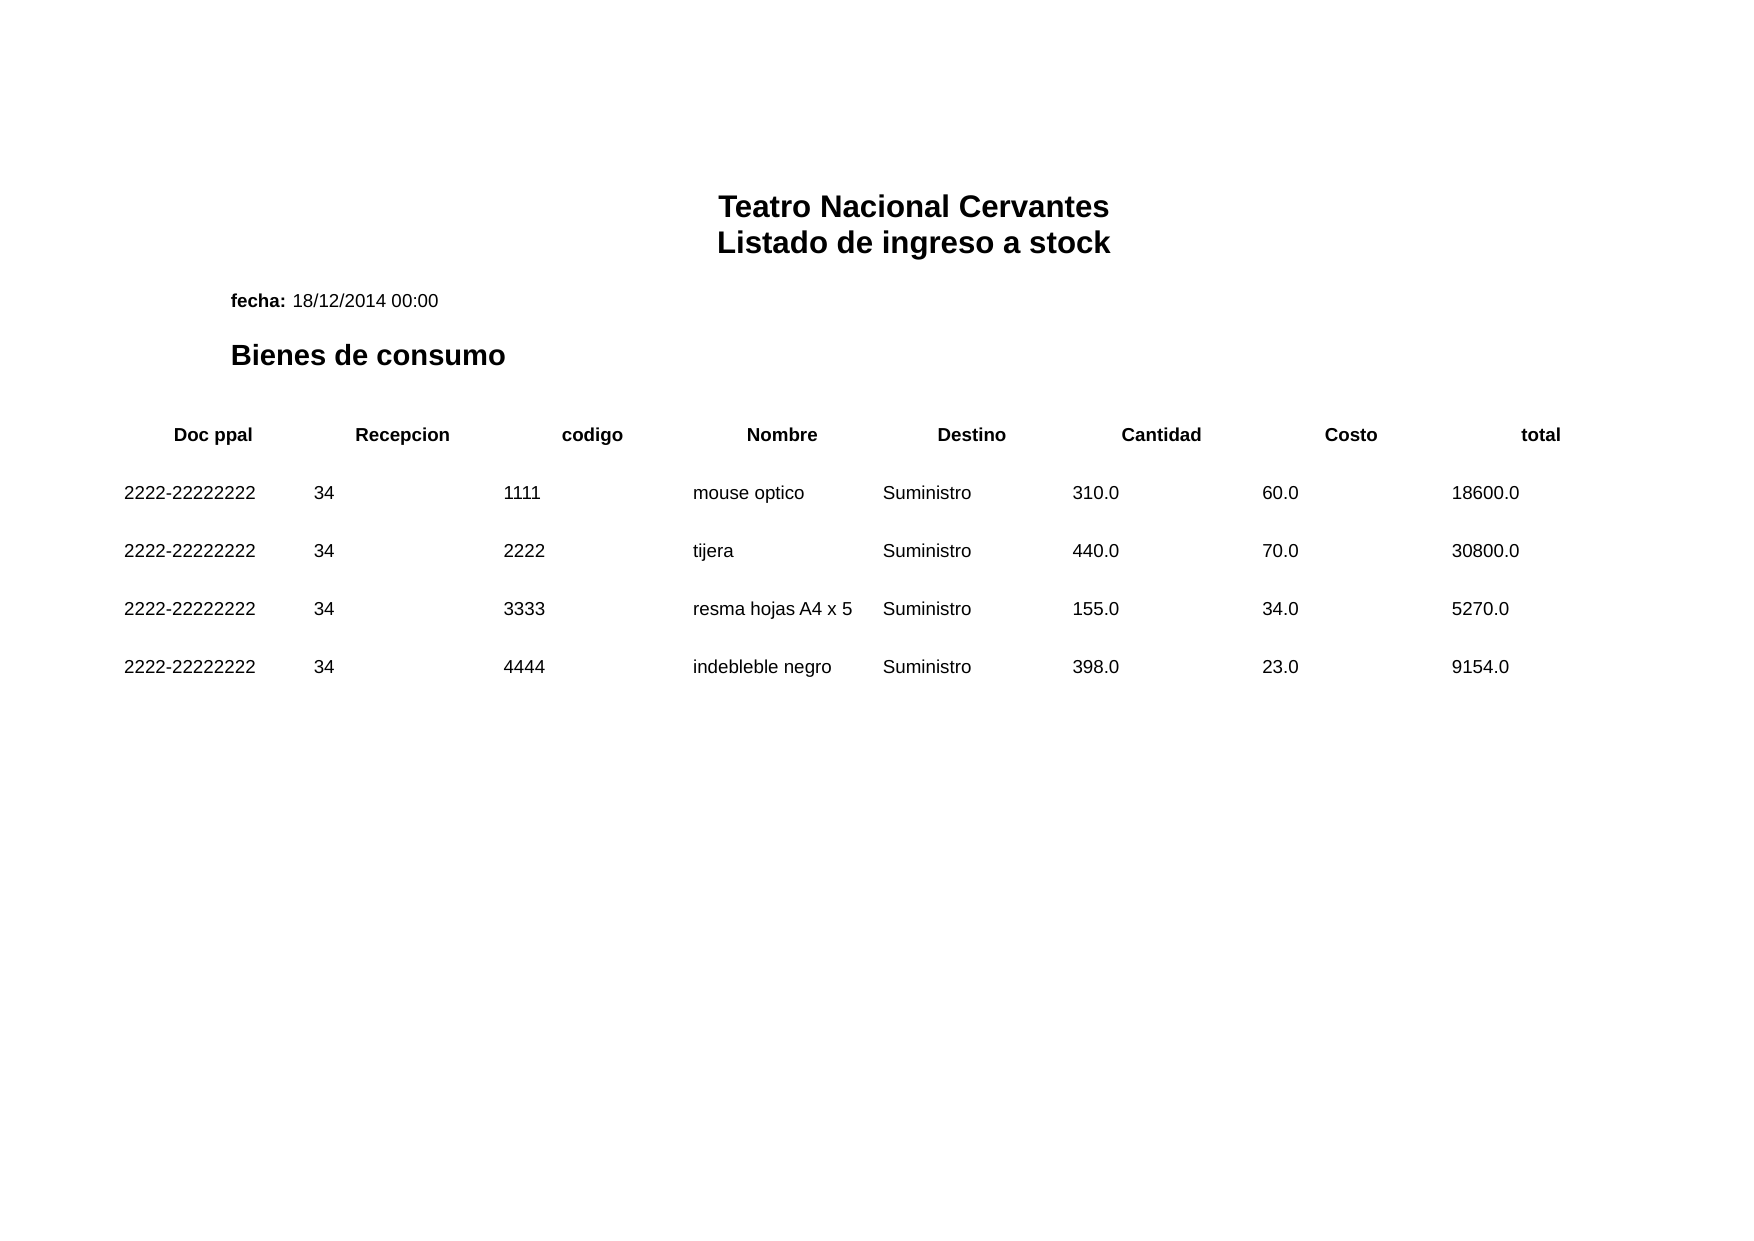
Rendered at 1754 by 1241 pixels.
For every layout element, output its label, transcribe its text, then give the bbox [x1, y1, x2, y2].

text Bienes de consumo [231, 338, 1636, 372]
table_cell 440.0 [1067, 509, 1256, 567]
table_cell 34.0 [1256, 567, 1446, 625]
table_cell resma hojas A4 x 5 [687, 567, 877, 625]
table_cell 3333 [498, 567, 687, 625]
table_cell 2222-22222222 [118, 509, 308, 567]
table_header Doc ppal [118, 393, 308, 451]
table_header Destino [877, 393, 1067, 451]
table_header total [1446, 393, 1636, 451]
table_cell 2222-22222222 [118, 451, 308, 509]
table_header codigo [498, 393, 687, 451]
table_cell 34 [308, 625, 497, 683]
table_cell Suministro [877, 451, 1067, 509]
table_cell 34 [308, 567, 497, 625]
table_cell 1111 [498, 451, 687, 509]
table_cell 18600.0 [1446, 451, 1636, 509]
table_cell 34 [308, 509, 497, 567]
table_cell 155.0 [1067, 567, 1256, 625]
table_header Nombre [687, 393, 877, 451]
table_cell 4444 [498, 625, 687, 683]
table_cell 310.0 [1067, 451, 1256, 509]
table_cell 2222 [498, 509, 687, 567]
table_cell 2222-22222222 [118, 625, 308, 683]
table_cell 34 [308, 451, 497, 509]
table_cell 5270.0 [1446, 567, 1636, 625]
table_cell Suministro [877, 567, 1067, 625]
text Teatro Nacional Cervantes [118, 188, 1636, 224]
table_header Cantidad [1067, 393, 1256, 451]
table_cell Suministro [877, 625, 1067, 683]
table_cell tijera [687, 509, 877, 567]
text Listado de ingreso a stock [118, 224, 1636, 260]
table_cell Suministro [877, 509, 1067, 567]
table_header Costo [1256, 393, 1446, 451]
table_cell 9154.0 [1446, 625, 1636, 683]
table_cell indebleble negro [687, 625, 877, 683]
table_cell 70.0 [1256, 509, 1446, 567]
table_cell 60.0 [1256, 451, 1446, 509]
table_cell 398.0 [1067, 625, 1256, 683]
table_header Recepcion [308, 393, 497, 451]
table_cell 30800.0 [1446, 509, 1636, 567]
table_cell 23.0 [1256, 625, 1446, 683]
table_cell 2222-22222222 [118, 567, 308, 625]
table_cell mouse optico [687, 451, 877, 509]
text fecha: 18/12/2014 00:00 [118, 284, 1636, 313]
